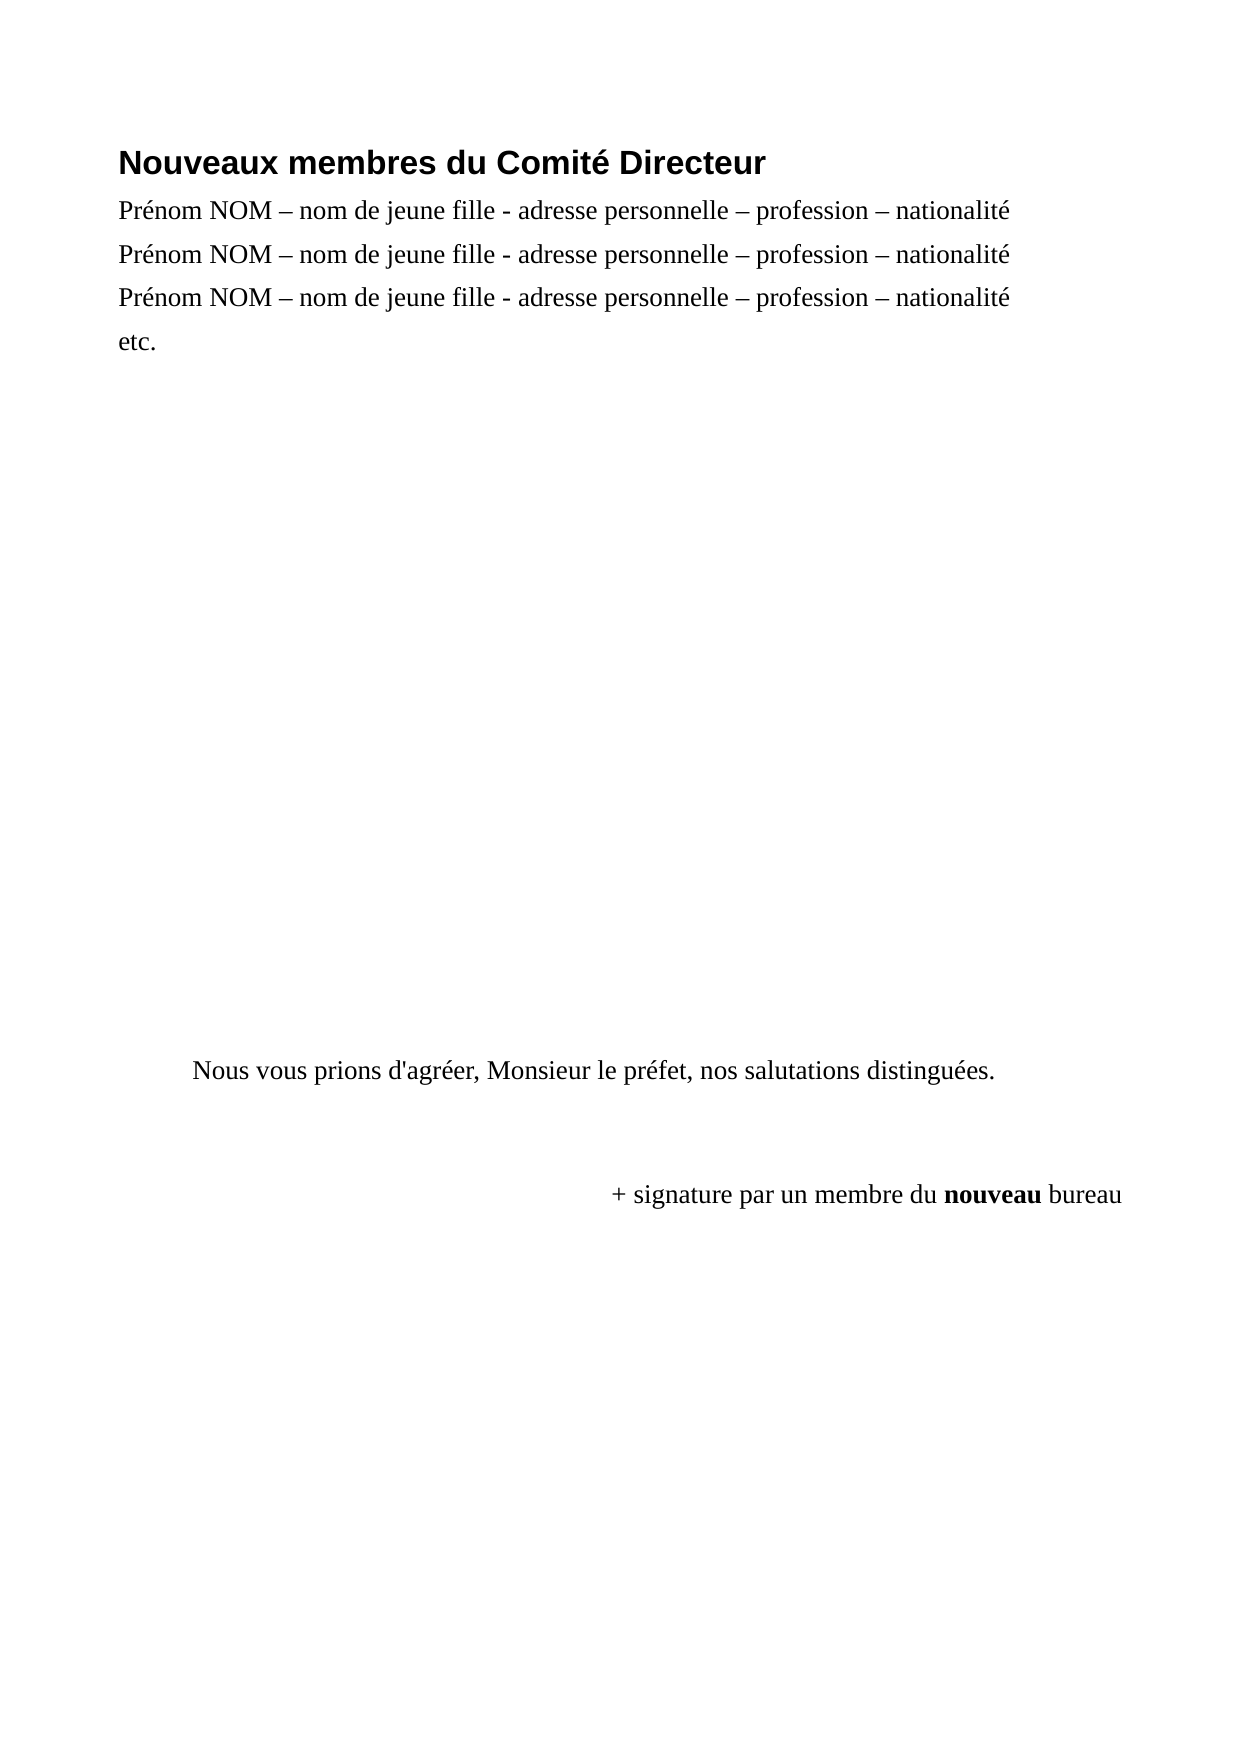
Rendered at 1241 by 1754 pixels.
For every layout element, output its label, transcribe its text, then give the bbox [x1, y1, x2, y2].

subtitle Nouveaux membres du Comité Directeur [118, 143, 1122, 182]
text Prénom NOM – nom de jeune fille - adresse personnelle – profession – nationalité [118, 194, 1122, 225]
text Prénom NOM – nom de jeune fille - adresse personnelle – profession – nationalité [118, 238, 1122, 269]
text etc. [118, 325, 1122, 356]
text Nous vous prions d'agréer, Monsieur le préfet, nos salutations distinguées. [118, 1054, 1122, 1085]
text Prénom NOM – nom de jeune fille - adresse personnelle – profession – nationalité [118, 282, 1122, 313]
text + signature par un membre du nouveau bureau [118, 1179, 1122, 1210]
